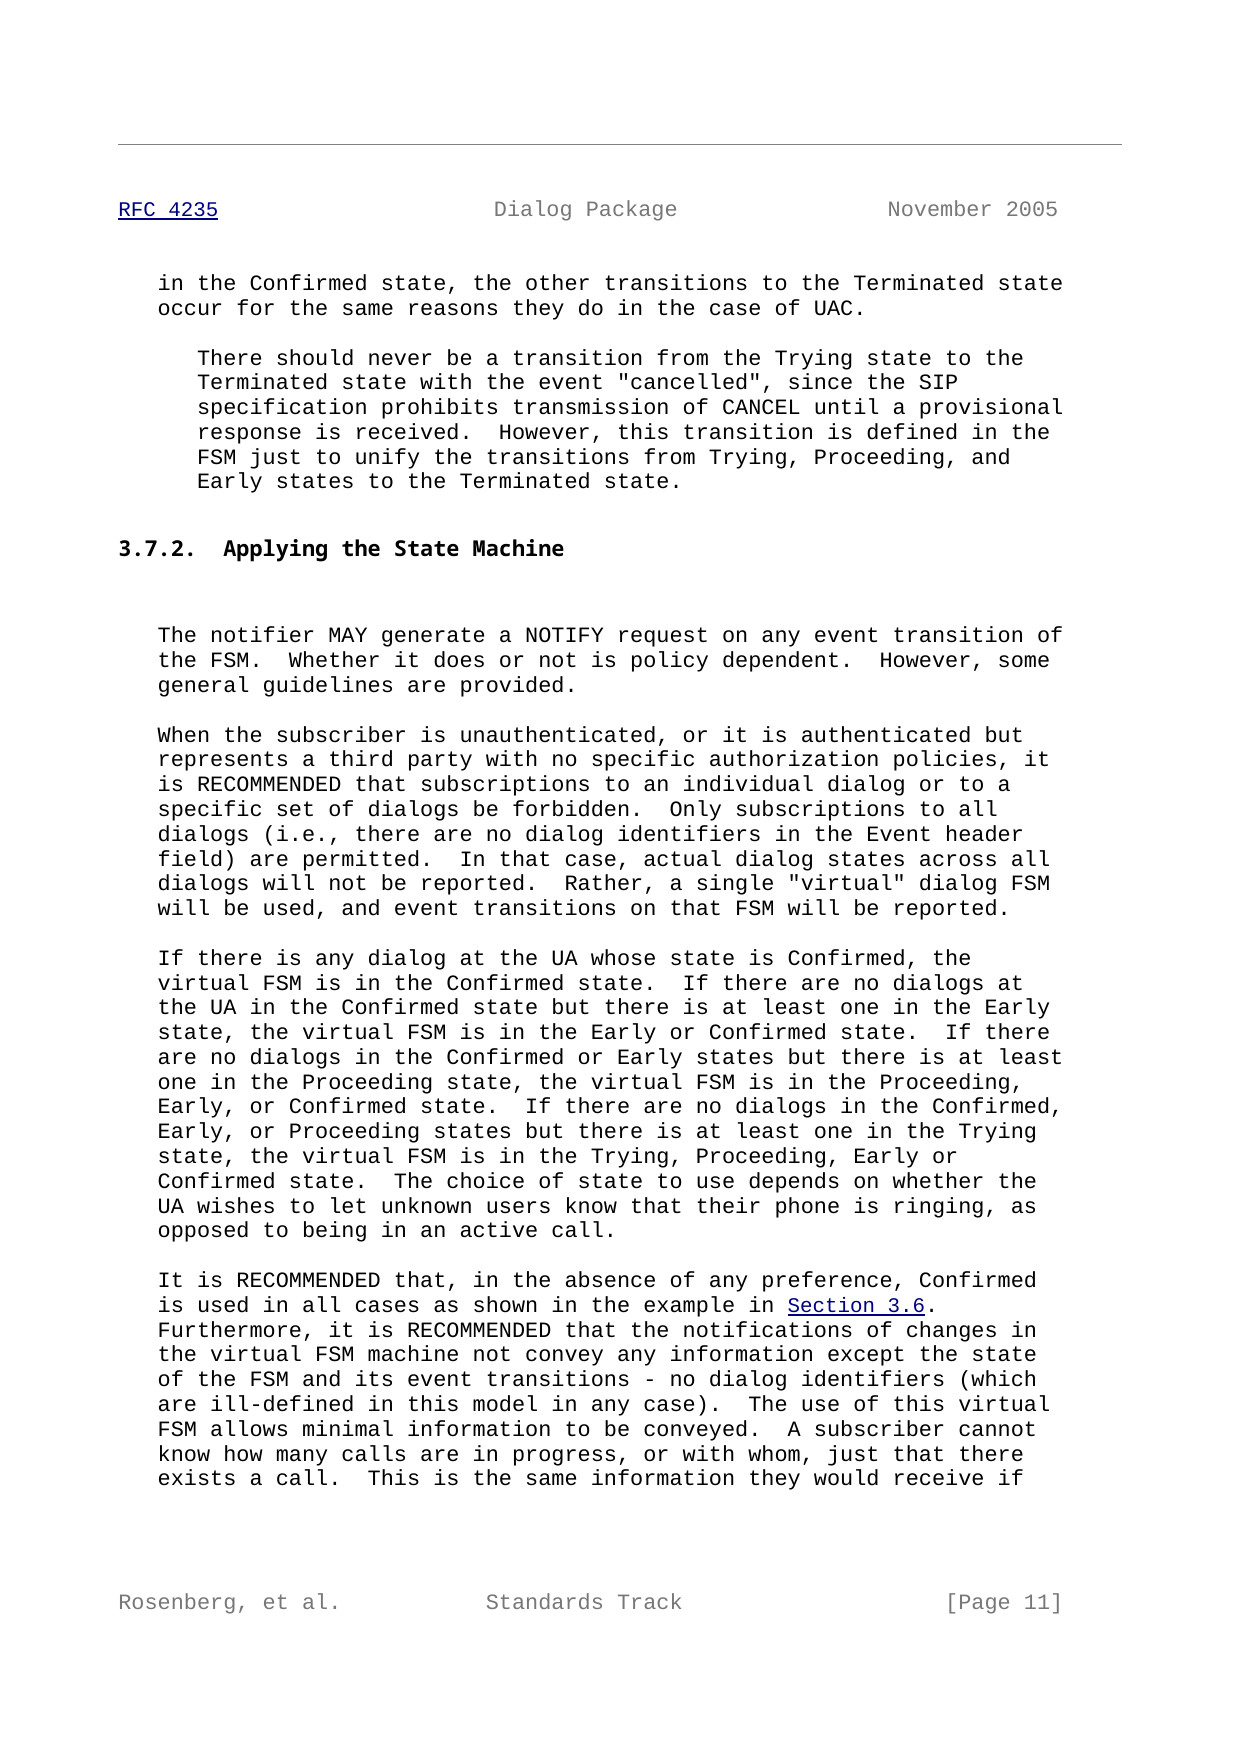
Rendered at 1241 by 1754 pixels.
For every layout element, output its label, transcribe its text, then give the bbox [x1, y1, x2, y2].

text UA wishes to let unknown users know that their phone is ringing, as [118, 1195, 1122, 1219]
text is used in all cases as shown in the example in Section 3.6. [118, 1294, 1122, 1319]
text Terminated state with the event "cancelled", since the SIP [118, 371, 1122, 396]
text the FSM. Whether it does or not is policy dependent. However, some [118, 649, 1122, 674]
text is RECOMMENDED that subscriptions to an individual dialog or to a [118, 773, 1122, 798]
text The notifier MAY generate a NOTIFY request on any event transition of [118, 624, 1122, 649]
text general guidelines are provided. [118, 674, 1122, 699]
text specification prohibits transmission of CANCEL until a provisional [118, 396, 1122, 421]
text virtual FSM is in the Confirmed state. If there are no dialogs at [118, 972, 1122, 996]
text represents a third party with no specific authorization policies, it [118, 748, 1122, 773]
text of the FSM and its event transitions - no dialog identifiers (which [118, 1368, 1122, 1393]
text If there is any dialog at the UA whose state is Confirmed, the [118, 947, 1122, 972]
text FSM allows minimal information to be conveyed. A subscriber cannot [118, 1418, 1122, 1443]
text exists a call. This is the same information they would receive if [118, 1467, 1122, 1492]
text Furthermore, it is RECOMMENDED that the notifications of changes in [118, 1319, 1122, 1343]
text 3.7.2. Applying the State Machine [118, 533, 1122, 562]
text RFC 4235 Dialog Package November 2005 [118, 198, 1122, 223]
text response is received. However, this transition is defined in the [118, 421, 1122, 446]
text dialogs (i.e., there are no dialog identifiers in the Event header [118, 823, 1122, 848]
text the UA in the Confirmed state but there is at least one in the Early [118, 996, 1122, 1021]
text know how many calls are in progress, or with whom, just that there [118, 1443, 1122, 1467]
text There should never be a transition from the Trying state to the [118, 347, 1122, 371]
text When the subscriber is unauthenticated, or it is authenticated but [118, 724, 1122, 748]
text opposed to being in an active call. [118, 1219, 1122, 1244]
text in the Confirmed state, the other transitions to the Terminated state [118, 272, 1122, 297]
text Early, or Proceeding states but there is at least one in the Trying [118, 1120, 1122, 1145]
text occur for the same reasons they do in the case of UAC. [118, 297, 1122, 322]
text Early, or Confirmed state. If there are no dialogs in the Confirmed, [118, 1096, 1122, 1120]
text field) are permitted. In that case, actual dialog states across all [118, 848, 1122, 872]
text Early states to the Terminated state. [118, 471, 1122, 495]
text are no dialogs in the Confirmed or Early states but there is at least [118, 1046, 1122, 1071]
text one in the Proceeding state, the virtual FSM is in the Proceeding, [118, 1071, 1122, 1096]
text state, the virtual FSM is in the Trying, Proceeding, Early or [118, 1145, 1122, 1170]
text are ill-defined in this model in any case). The use of this virtual [118, 1393, 1122, 1418]
text It is RECOMMENDED that, in the absence of any preference, Confirmed [118, 1269, 1122, 1294]
text Confirmed state. The choice of state to use depends on whether the [118, 1170, 1122, 1195]
text Rosenberg, et al. Standards Track [Page 11] [118, 1591, 1122, 1616]
text dialogs will not be reported. Rather, a single "virtual" dialog FSM [118, 872, 1122, 897]
text the virtual FSM machine not convey any information except the state [118, 1343, 1122, 1368]
text will be used, and event transitions on that FSM will be reported. [118, 897, 1122, 922]
text state, the virtual FSM is in the Early or Confirmed state. If there [118, 1021, 1122, 1046]
text specific set of dialogs be forbidden. Only subscriptions to all [118, 798, 1122, 823]
text FSM just to unify the transitions from Trying, Proceeding, and [118, 446, 1122, 471]
